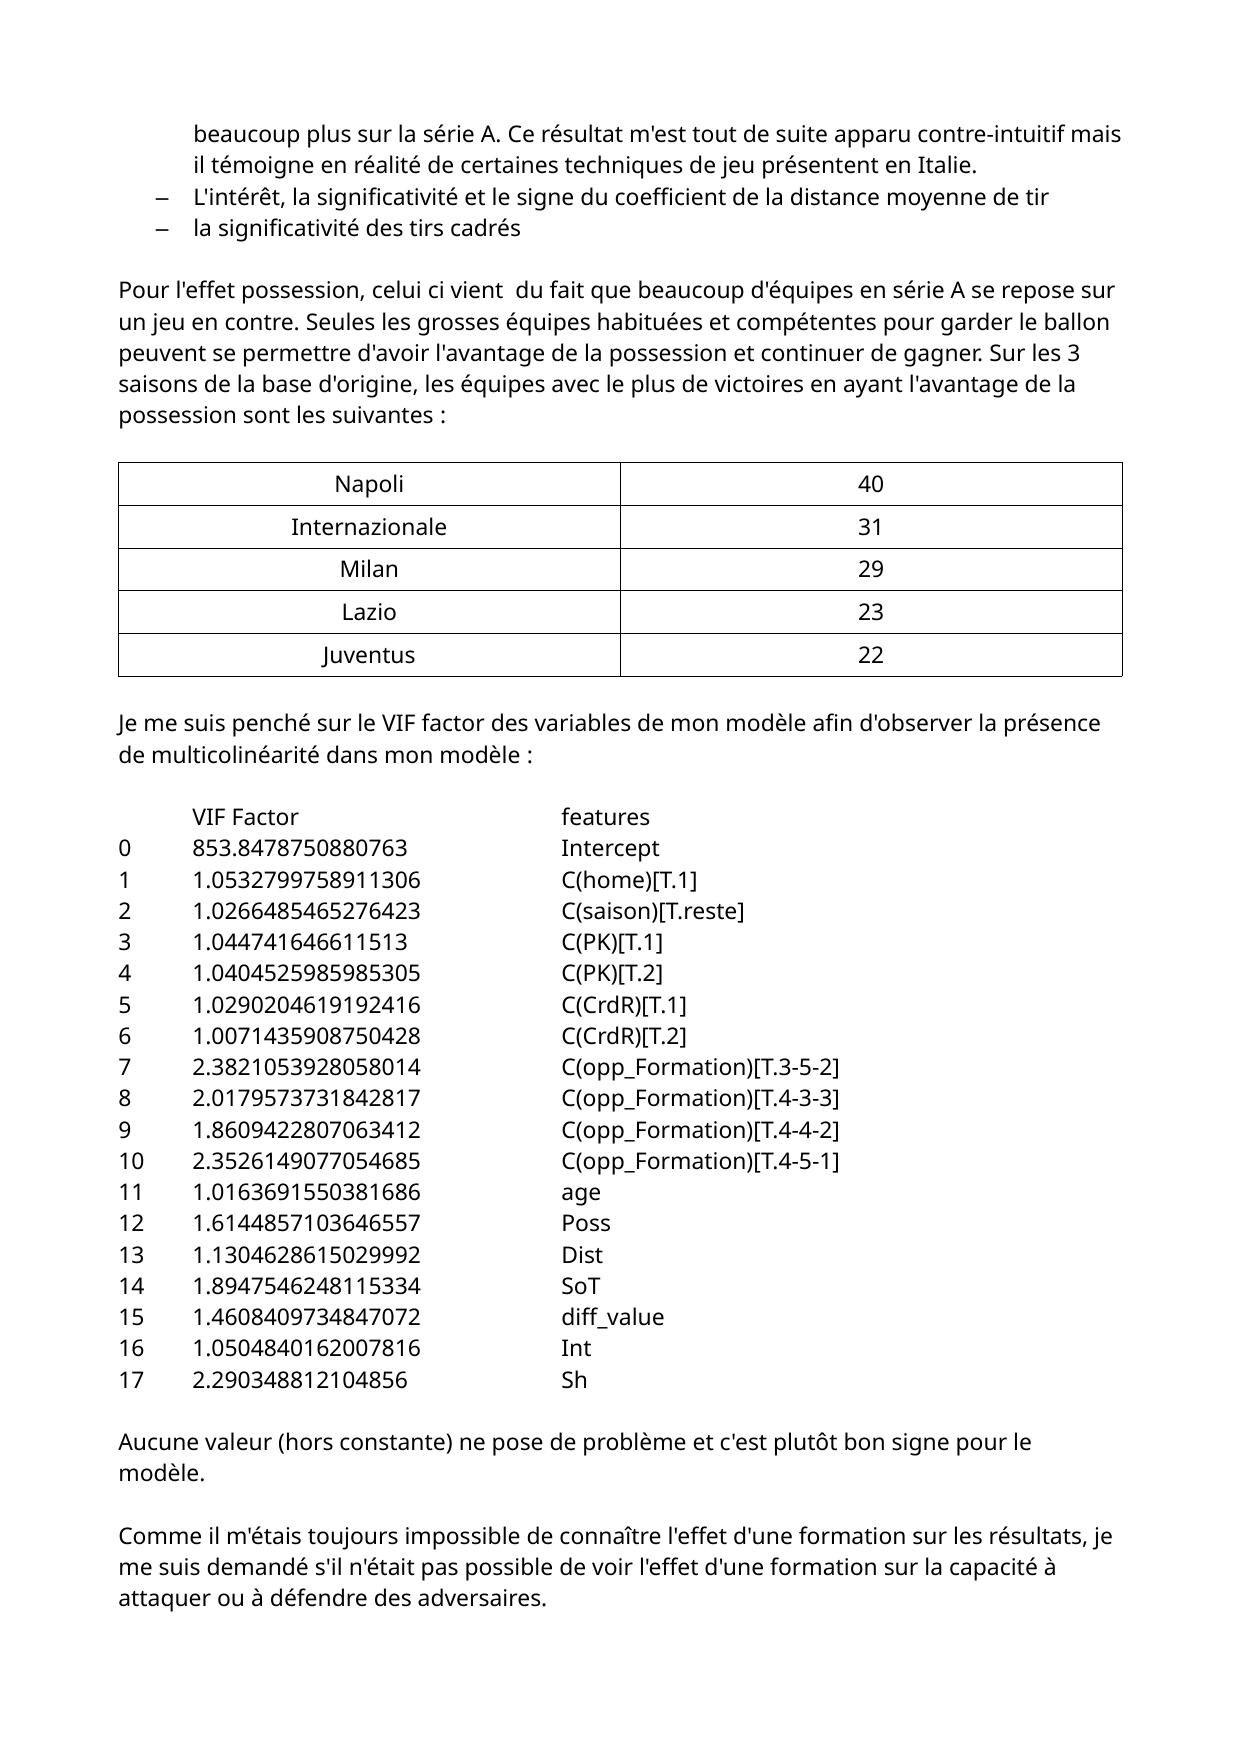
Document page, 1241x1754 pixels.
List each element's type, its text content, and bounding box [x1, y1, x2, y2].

text Aucune valeur (hors constante) ne pose de problème et c'est plutôt bon signe pour le modèle. [118, 1426, 1122, 1488]
text 4 1.0404525985985305 C(PK)[T.2] [118, 957, 1122, 988]
text Comme il m'étais toujours impossible de connaître l'effet d'une formation sur les résultats, je me suis demandé s'il n'était pas possible de voir l'effet d'une formation sur la capacité à attaquer ou à défendre des adversaires. [118, 1520, 1122, 1613]
text 3 1.044741646611513 C(PK)[T.1] [118, 926, 1122, 957]
text Je me suis penché sur le VIF factor des variables de mon modèle afin d'observer la présence de multicolinéarité dans mon modèle : [118, 707, 1122, 770]
text 13 1.1304628615029992 Dist [118, 1238, 1122, 1270]
list L'intérêt, la significativité et le signe du coefficient de la distance moyenne de tir [156, 181, 1122, 212]
text 11 1.0163691550381686 age [118, 1176, 1122, 1207]
table_cell Milan [119, 549, 620, 590]
table_cell 23 [621, 591, 1122, 633]
text 15 1.4608409734847072 diff_value [118, 1301, 1122, 1332]
text 10 2.3526149077054685 C(opp_Formation)[T.4-5-1] [118, 1145, 1122, 1176]
text 16 1.0504840162007816 Int [118, 1332, 1122, 1363]
text 5 1.0290204619192416 C(CrdR)[T.1] [118, 988, 1122, 1020]
table_cell Lazio [119, 591, 620, 633]
table_cell 29 [621, 549, 1122, 590]
text 0 853.8478750880763 Intercept [118, 832, 1122, 863]
text 7 2.3821053928058014 C(opp_Formation)[T.3-5-2] [118, 1051, 1122, 1082]
table_header Napoli [119, 463, 620, 505]
table_cell Juventus [119, 634, 620, 676]
text 8 2.0179573731842817 C(opp_Formation)[T.4-3-3] [118, 1082, 1122, 1113]
table_cell 31 [621, 506, 1122, 547]
text Pour l'effet possession, celui ci vient du fait que beaucoup d'équipes en série A se repose sur un jeu en contre. Seules les grosses équipes habituées et compétentes pour garder le ballon peuvent se permettre d'avoir l'avantage de la possession et continuer de gagner. Sur les 3 saisons de la base d'origine, les équipes avec le plus de victoires en ayant l'avantage de la possession sont les suivantes : [118, 274, 1122, 431]
text 17 2.290348812104856 Sh [118, 1363, 1122, 1395]
text VIF Factor features [118, 801, 1122, 832]
text 1 1.0532799758911306 C(home)[T.1] [118, 863, 1122, 895]
text 9 1.8609422807063412 C(opp_Formation)[T.4-4-2] [118, 1113, 1122, 1145]
list la significativité des tirs cadrés [156, 212, 1122, 243]
text 6 1.0071435908750428 C(CrdR)[T.2] [118, 1020, 1122, 1051]
text 14 1.8947546248115334 SoT [118, 1270, 1122, 1301]
table_header 40 [621, 463, 1122, 505]
table_cell Internazionale [119, 506, 620, 547]
text 2 1.0266485465276423 C(saison)[T.reste] [118, 895, 1122, 926]
table_cell 22 [621, 634, 1122, 676]
text 12 1.6144857103646557 Poss [118, 1207, 1122, 1238]
list beaucoup plus sur la série A. Ce résultat m'est tout de suite apparu contre-intuitif mais il témoigne en réalité de certaines techniques de jeu présentent en Italie. [156, 118, 1122, 181]
